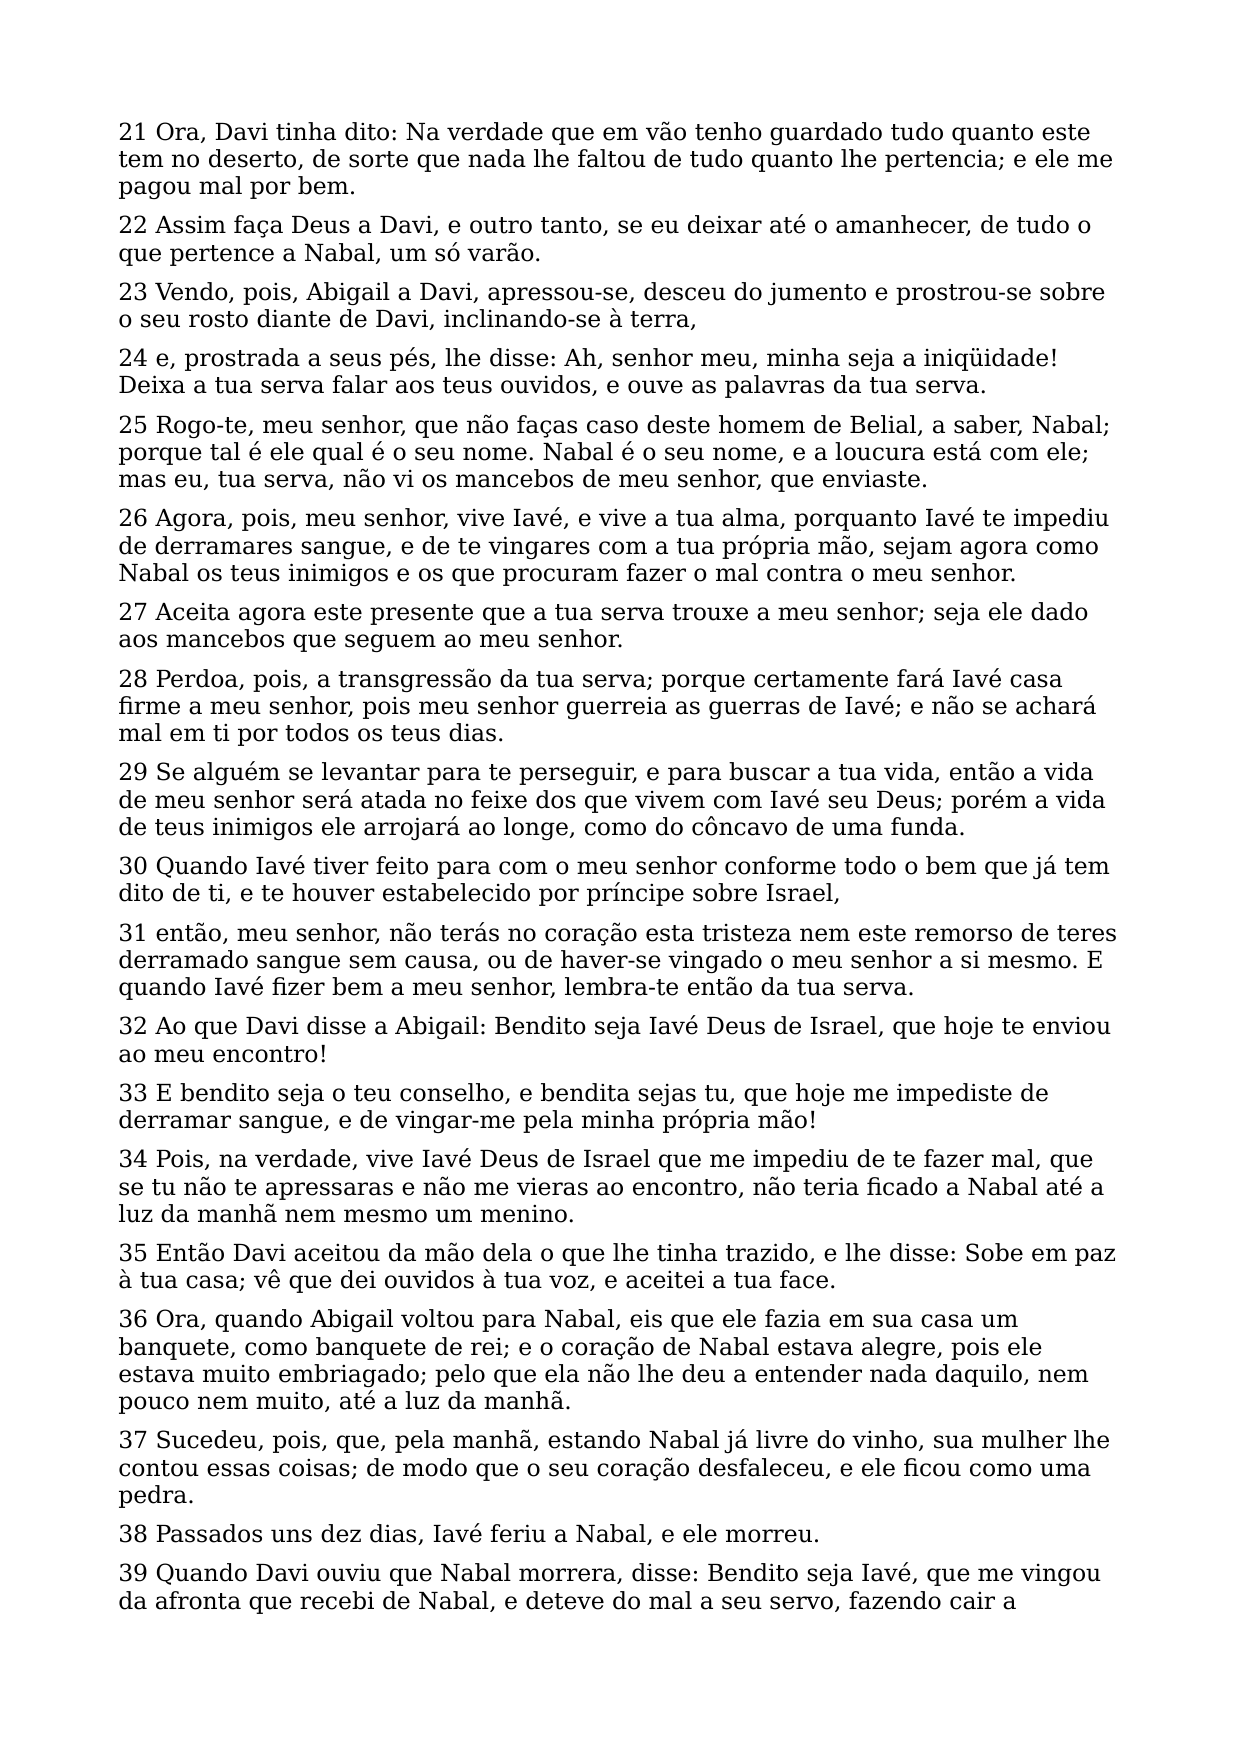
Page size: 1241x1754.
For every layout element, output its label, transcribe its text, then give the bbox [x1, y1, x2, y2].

text 35 Então Davi aceitou da mão dela o que lhe tinha trazido, e lhe disse: Sobe em paz à tua casa; vê que dei ouvidos à tua voz, e aceitei a tua face. [118, 1239, 1122, 1294]
text 29 Se alguém se levantar para te perseguir, e para buscar a tua vida, então a vida de meu senhor será atada no feixe dos que vivem com Iavé seu Deus; porém a vida de teus inimigos ele arrojará ao longe, como do côncavo de uma funda. [118, 759, 1122, 841]
text 39 Quando Davi ouviu que Nabal morrera, disse: Bendito seja Iavé, que me vingou da afronta que recebi de Nabal, e deteve do mal a seu servo, fazendo cair a [118, 1560, 1122, 1614]
text 21 Ora, Davi tinha dito: Na verdade que em vão tenho guardado tudo quanto este tem no deserto, de sorte que nada lhe faltou de tudo quanto lhe pertencia; e ele me pagou mal por bem. [118, 118, 1122, 200]
text 28 Perdoa, pois, a transgressão da tua serva; porque certamente fará Iavé casa firme a meu senhor, pois meu senhor guerreia as guerras de Iavé; e não se achará mal em ti por todos os teus dias. [118, 665, 1122, 747]
text 27 Aceita agora este presente que a tua serva trouxe a meu senhor; seja ele dado aos mancebos que seguem ao meu senhor. [118, 599, 1122, 653]
text 26 Agora, pois, meu senhor, vive Iavé, e vive a tua alma, porquanto Iavé te impediu de derramares sangue, e de te vingares com a tua própria mão, sejam agora como Nabal os teus inimigos e os que procuram fazer o mal contra o meu senhor. [118, 505, 1122, 587]
text 33 E bendito seja o teu conselho, e bendita sejas tu, que hoje me impediste de derramar sangue, e de vingar-me pela minha própria mão! [118, 1079, 1122, 1134]
text 31 então, meu senhor, não terás no coração esta tristeza nem este remorso de teres derramado sangue sem causa, ou de haver-se vingado o meu senhor a si mesmo. E quando Iavé fizer bem a meu senhor, lembra-te então da tua serva. [118, 919, 1122, 1001]
text 38 Passados uns dez dias, Iavé feriu a Nabal, e ele morreu. [118, 1521, 1122, 1548]
text 30 Quando Iavé tiver feito para com o meu senhor conforme todo o bem que já tem dito de ti, e te houver estabelecido por príncipe sobre Israel, [118, 853, 1122, 907]
text 34 Pois, na verdade, vive Iavé Deus de Israel que me impediu de te fazer mal, que se tu não te apressaras e não me vieras ao encontro, não teria ficado a Nabal até a luz da manhã nem mesmo um menino. [118, 1146, 1122, 1228]
text 37 Sucedeu, pois, que, pela manhã, estando Nabal já livre do vinho, sua mulher lhe contou essas coisas; de modo que o seu coração desfaleceu, e ele ficou como uma pedra. [118, 1427, 1122, 1509]
text 22 Assim faça Deus a Davi, e outro tanto, se eu deixar até o amanhecer, de tudo o que pertence a Nabal, um só varão. [118, 212, 1122, 266]
text 23 Vendo, pois, Abigail a Davi, apressou-se, desceu do jumento e prostrou-se sobre o seu rosto diante de Davi, inclinando-se à terra, [118, 278, 1122, 333]
text 32 Ao que Davi disse a Abigail: Bendito seja Iavé Deus de Israel, que hoje te enviou ao meu encontro! [118, 1013, 1122, 1067]
text 36 Ora, quando Abigail voltou para Nabal, eis que ele fazia em sua casa um banquete, como banquete de rei; e o coração de Nabal estava alegre, pois ele estava muito embriagado; pelo que ela não lhe deu a entender nada daquilo, nem pouco nem muito, até a luz da manhã. [118, 1306, 1122, 1415]
text 25 Rogo-te, meu senhor, que não faças caso deste homem de Belial, a saber, Nabal; porque tal é ele qual é o seu nome. Nabal é o seu nome, e a loucura está com ele; mas eu, tua serva, não vi os mancebos de meu senhor, que enviaste. [118, 411, 1122, 493]
text 24 e, prostrada a seus pés, lhe disse: Ah, senhor meu, minha seja a iniqüidade! Deixa a tua serva falar aos teus ouvidos, e ouve as palavras da tua serva. [118, 345, 1122, 399]
